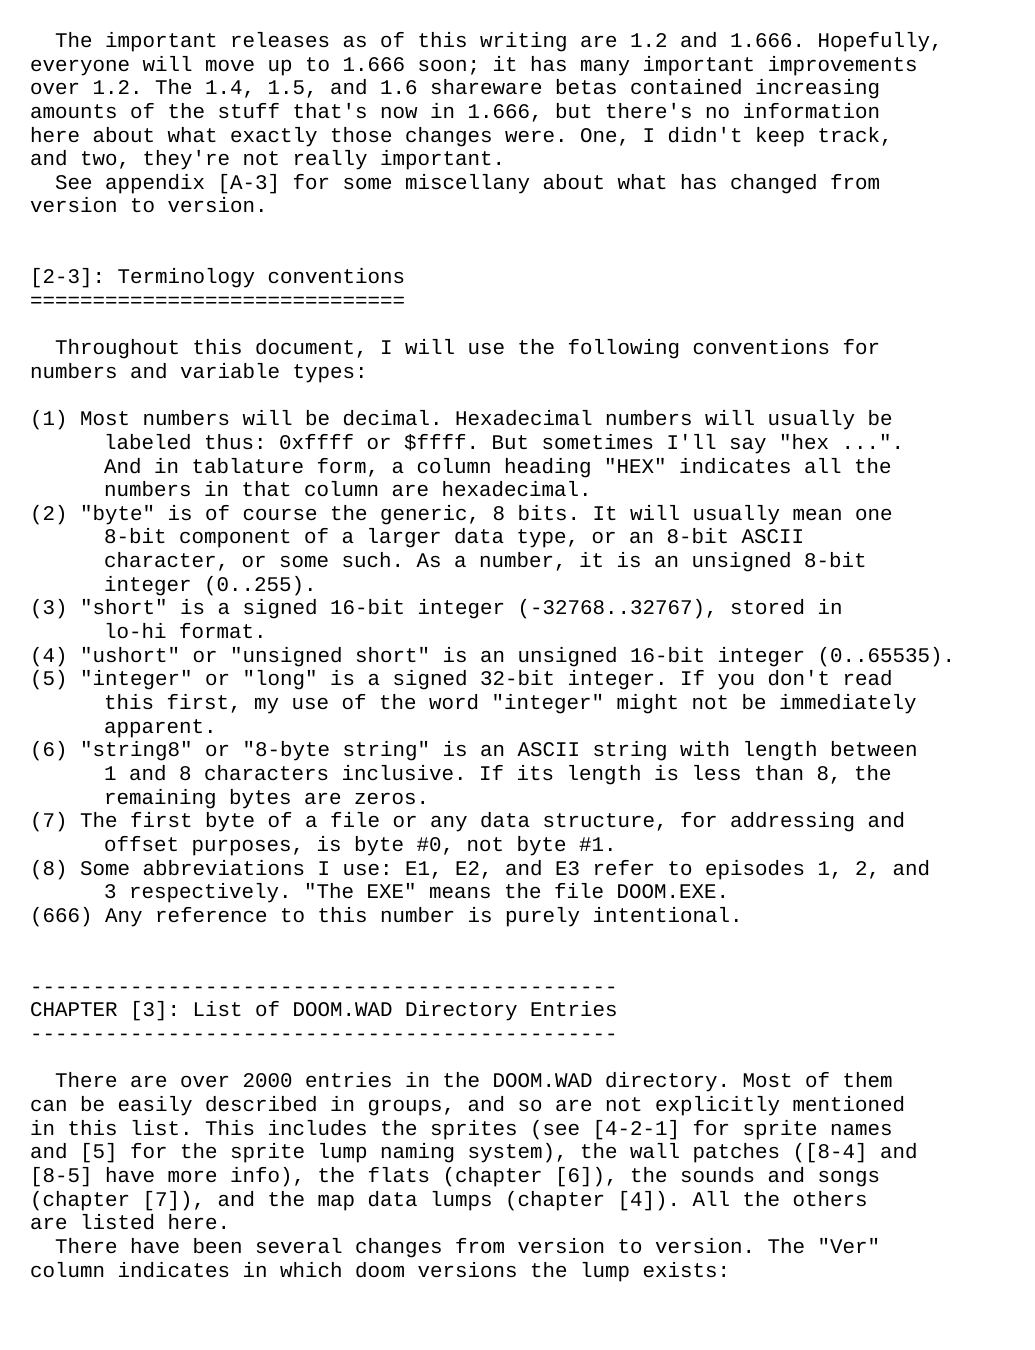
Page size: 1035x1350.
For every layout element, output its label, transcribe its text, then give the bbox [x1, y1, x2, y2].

text There are over 2000 entries in the DOOM.WAD directory. Most of them [30, 1070, 1005, 1094]
text this first, my use of the word "integer" might not be immediately [30, 692, 1005, 716]
text apparent. [30, 716, 1005, 739]
text labeled thus: 0xffff or $ffff. But sometimes I'll say "hex ...". [30, 432, 1005, 456]
text (6) "string8" or "8-byte string" is an ASCII string with length between [30, 739, 1005, 763]
text over 1.2. The 1.4, 1.5, and 1.6 shareware betas contained increasing [30, 77, 1005, 101]
text lo-hi format. [30, 621, 1005, 645]
text (666) Any reference to this number is purely intentional. [30, 905, 1005, 928]
text (3) "short" is a signed 16-bit integer (-32768..32767), stored in [30, 597, 1005, 621]
text See appendix [A-3] for some miscellany about what has changed from [30, 172, 1005, 196]
text are listed here. [30, 1212, 1005, 1236]
text [8-5] have more info), the flats (chapter [6]), the sounds and songs [30, 1165, 1005, 1189]
text Throughout this document, I will use the following conventions for [30, 337, 1005, 361]
text (2) "byte" is of course the generic, 8 bits. It will usually mean one [30, 503, 1005, 527]
text There have been several changes from version to version. The "Ver" [30, 1236, 1005, 1259]
text CHAPTER [3]: List of DOOM.WAD Directory Entries [30, 999, 1005, 1023]
text And in tablature form, a column heading "HEX" indicates all the [30, 456, 1005, 479]
text remaining bytes are zeros. [30, 787, 1005, 810]
text ============================== [30, 290, 1005, 314]
text integer (0..255). [30, 574, 1005, 597]
text can be easily described in groups, and so are not explicitly mentioned [30, 1094, 1005, 1118]
text ----------------------------------------------- [30, 976, 1005, 999]
text everyone will move up to 1.666 soon; it has many important improvements [30, 54, 1005, 77]
text numbers in that column are hexadecimal. [30, 479, 1005, 503]
text (5) "integer" or "long" is a signed 32-bit integer. If you don't read [30, 668, 1005, 692]
text here about what exactly those changes were. One, I didn't keep track, [30, 124, 1005, 148]
text The important releases as of this writing are 1.2 and 1.666. Hopefully, [30, 30, 1005, 54]
text numbers and variable types: [30, 361, 1005, 385]
text and two, they're not really important. [30, 148, 1005, 172]
text (chapter [7]), and the map data lumps (chapter [4]). All the others [30, 1189, 1005, 1212]
text in this list. This includes the sprites (see [4-2-1] for sprite names [30, 1118, 1005, 1141]
text 8-bit component of a larger data type, or an 8-bit ASCII [30, 527, 1005, 550]
text ----------------------------------------------- [30, 1023, 1005, 1047]
text offset purposes, is byte #0, not byte #1. [30, 834, 1005, 858]
text (1) Most numbers will be decimal. Hexadecimal numbers will usually be [30, 408, 1005, 432]
text 3 respectively. "The EXE" means the file DOOM.EXE. [30, 881, 1005, 905]
text and [5] for the sprite lump naming system), the wall patches ([8-4] and [30, 1141, 1005, 1165]
text (8) Some abbreviations I use: E1, E2, and E3 refer to episodes 1, 2, and [30, 858, 1005, 881]
text amounts of the stuff that's now in 1.666, but there's no information [30, 101, 1005, 124]
text column indicates in which doom versions the lump exists: [30, 1259, 1005, 1283]
text character, or some such. As a number, it is an unsigned 8-bit [30, 550, 1005, 574]
text 1 and 8 characters inclusive. If its length is less than 8, the [30, 763, 1005, 787]
text (7) The first byte of a file or any data structure, for addressing and [30, 810, 1005, 834]
text [2-3]: Terminology conventions [30, 266, 1005, 290]
text version to version. [30, 196, 1005, 219]
text (4) "ushort" or "unsigned short" is an unsigned 16-bit integer (0..65535). [30, 645, 1005, 668]
